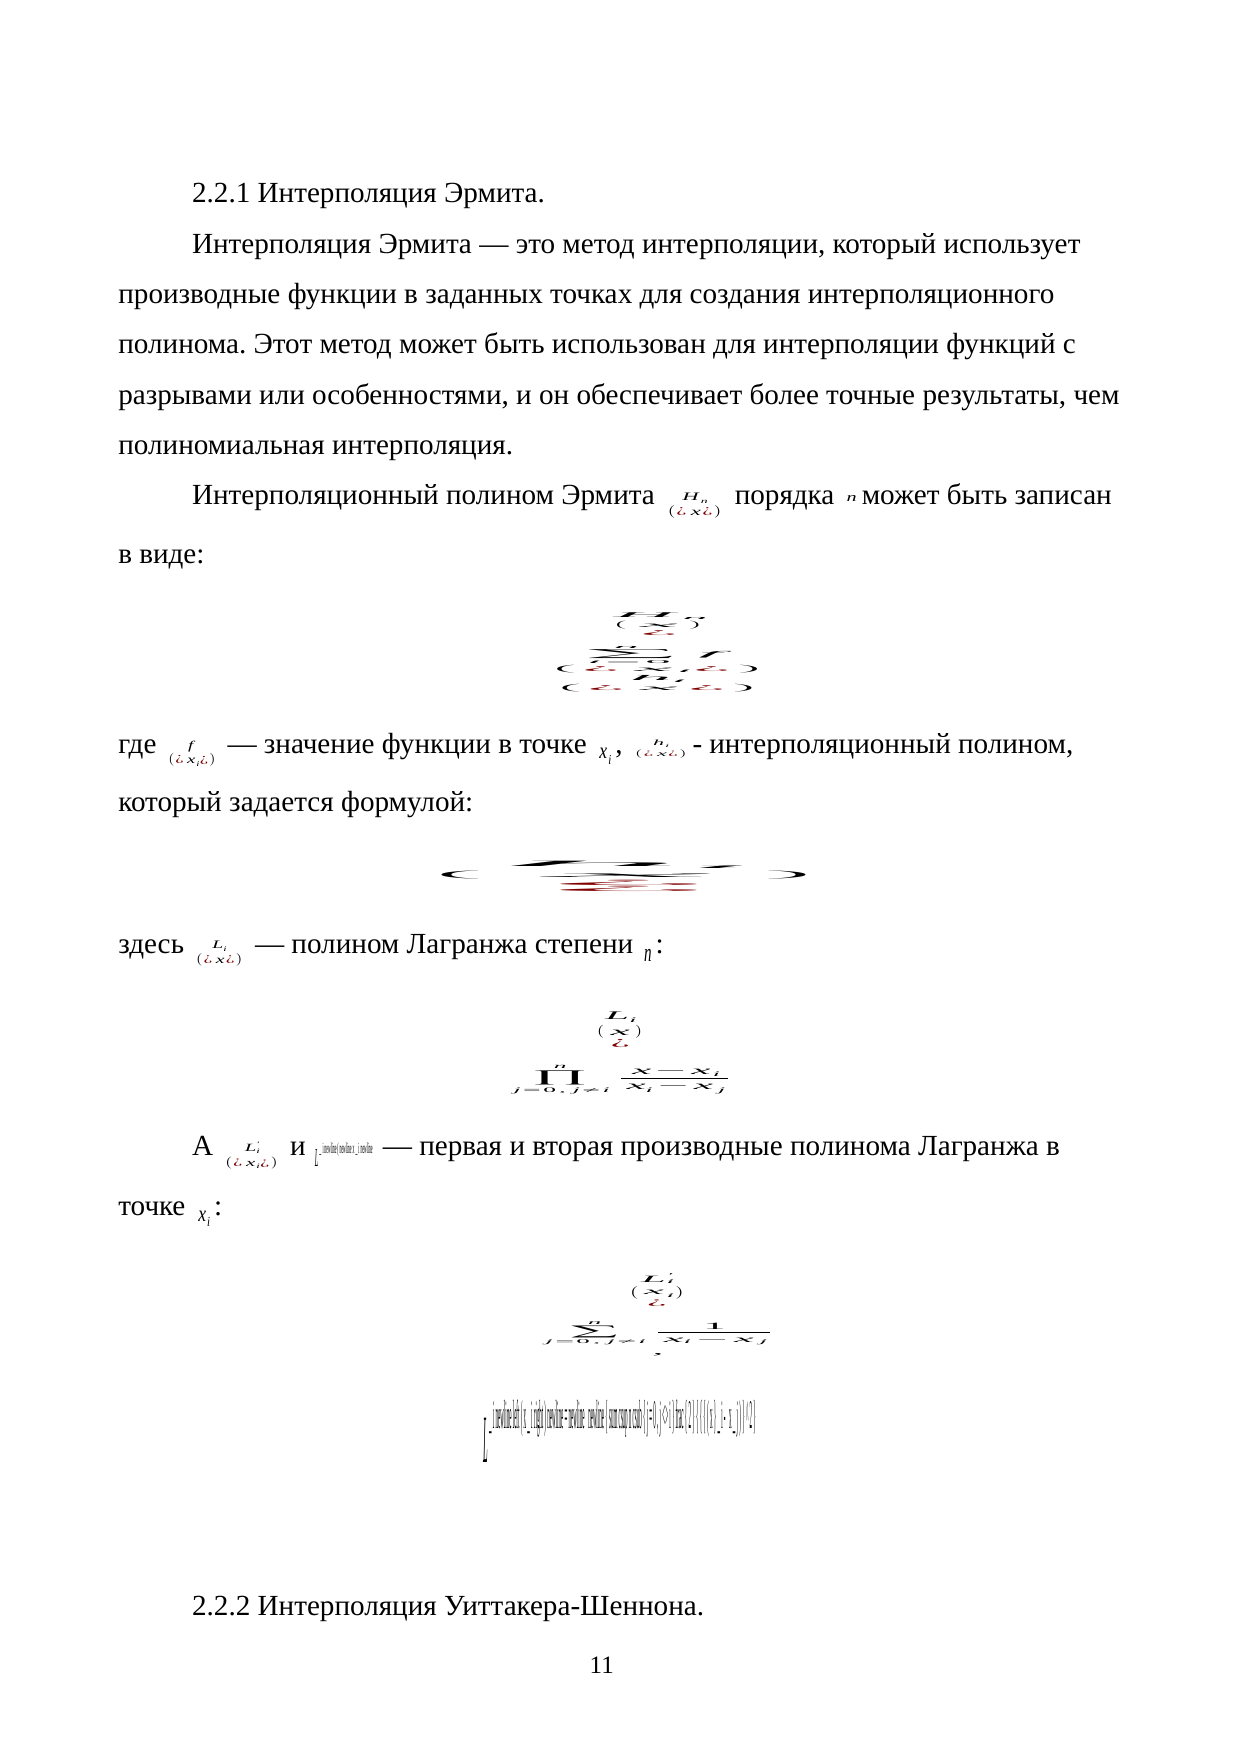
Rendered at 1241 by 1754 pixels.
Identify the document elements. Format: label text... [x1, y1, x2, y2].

subtitle 2.2.2 Интерполяция Уиттакера-Шеннона. [118, 1588, 1122, 1621]
text здесь — полином Лагранжа степени : [118, 926, 1122, 967]
text А и — первая и вторая производные полинома Лагранжа в точке : [118, 1128, 1122, 1230]
text где — значение функции в точке , - интерполяционный полином, который задается формулой: [118, 726, 1122, 818]
text Интерполяционный полином Эрмита порядка может быть записан в виде: [118, 477, 1122, 569]
text Интерполяция Эрмита — это метод интерполяции, который использует производные функции в заданных точках для создания интерполяционного полинома. Этот метод может быть использован для интерполяции функций с разрывами или особенностями, и он обеспечивает более точные результаты, чем полиномиальная интерполяция. [118, 226, 1122, 461]
subtitle 2.2.1 Интерполяция Эрмита. [118, 176, 1122, 209]
